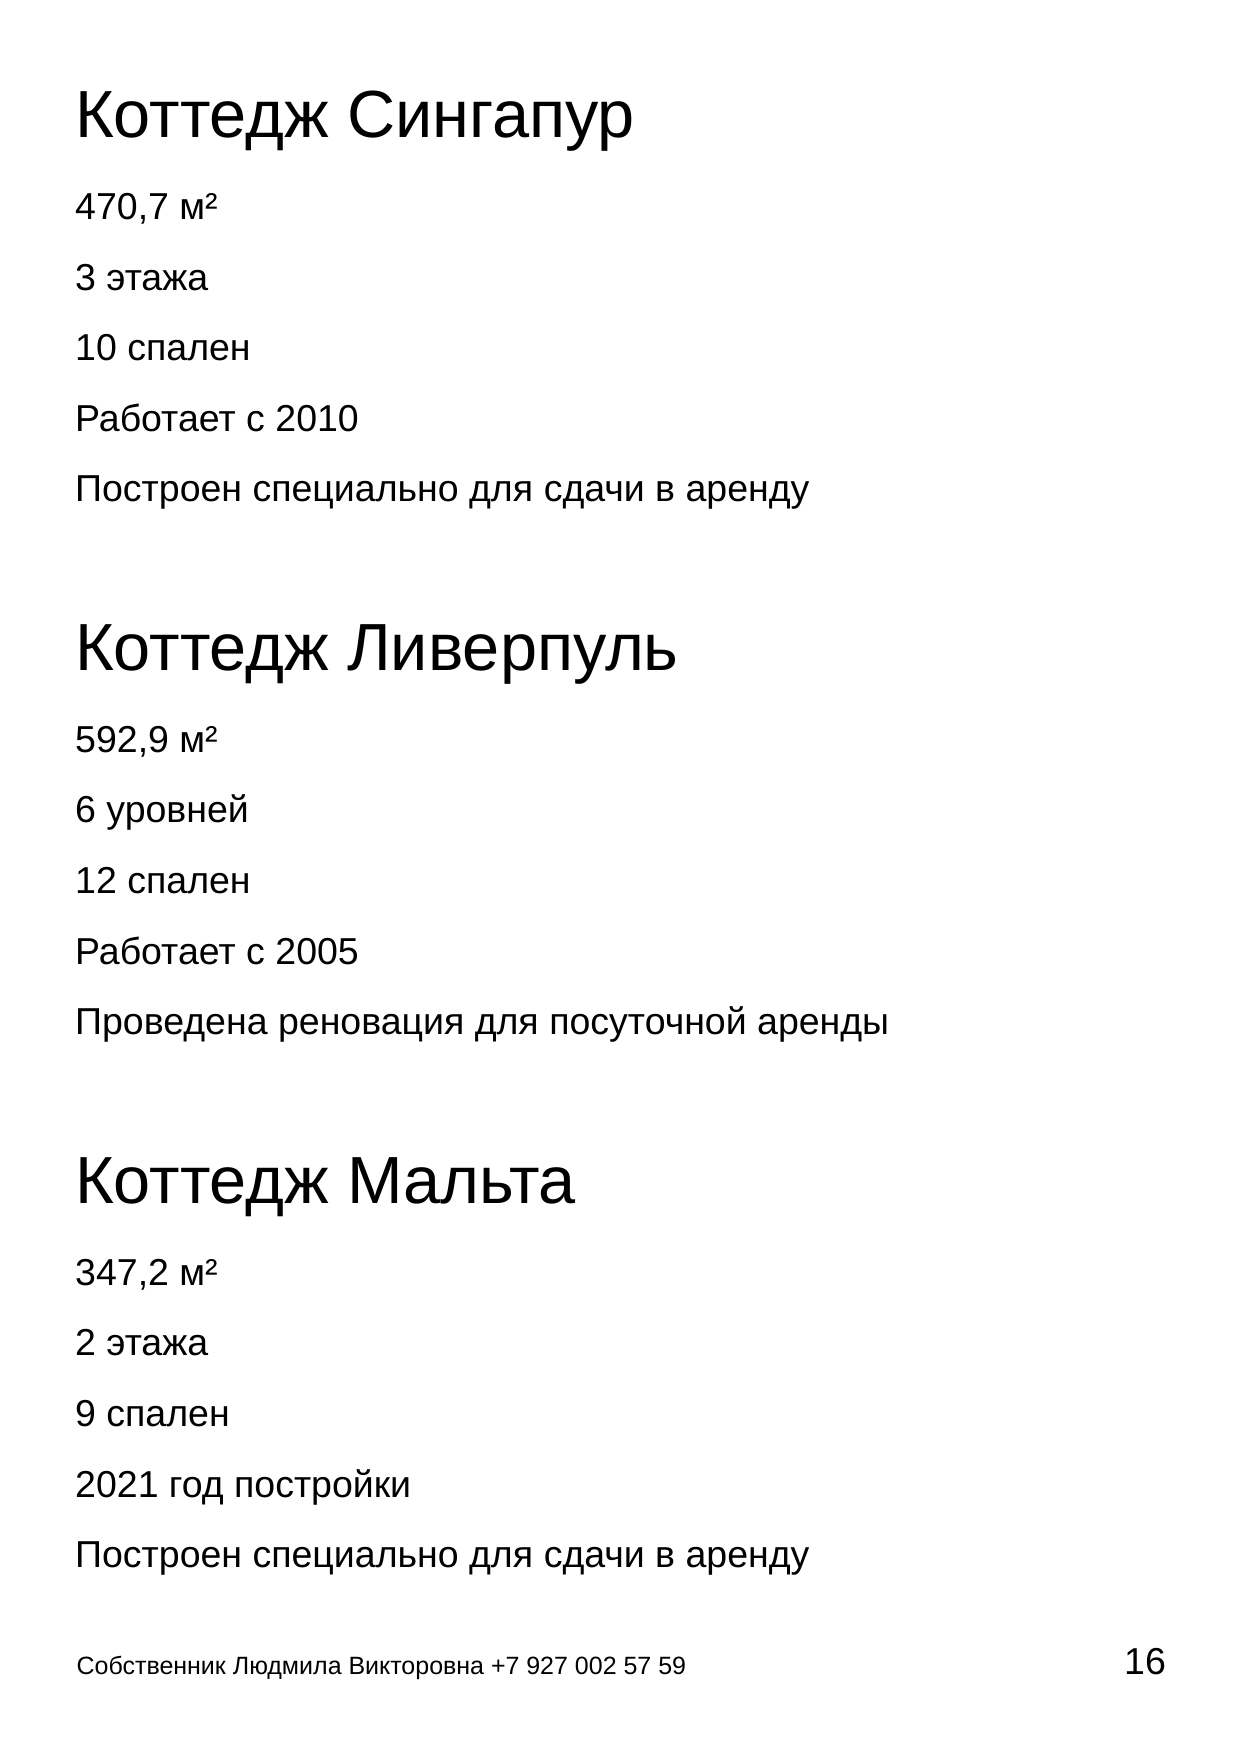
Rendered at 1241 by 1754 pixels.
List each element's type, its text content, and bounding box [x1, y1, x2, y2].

text 6 уровней [75, 788, 1166, 831]
text Проведена реновация для посуточной аренды [75, 999, 1166, 1043]
text 10 спален [75, 325, 1166, 368]
text 2 этажа [75, 1321, 1166, 1364]
text 470,7 м² [75, 184, 1166, 227]
text 12 спален [75, 858, 1166, 901]
subtitle Коттедж Ливерпуль [75, 608, 1166, 684]
text Построен специально для сдачи в аренду [75, 467, 1166, 510]
text 347,2 м² [75, 1250, 1166, 1293]
text 592,9 м² [75, 717, 1166, 760]
text Работает с 2010 [75, 396, 1166, 439]
text 9 спален [75, 1391, 1166, 1434]
text Работает с 2005 [75, 929, 1166, 972]
text 3 этажа [75, 255, 1166, 298]
text Построен специально для сдачи в аренду [75, 1532, 1166, 1576]
subtitle Коттедж Сингапур [75, 75, 1166, 152]
subtitle Коттедж Мальта [75, 1141, 1166, 1217]
text 2021 год постройки [75, 1462, 1166, 1505]
